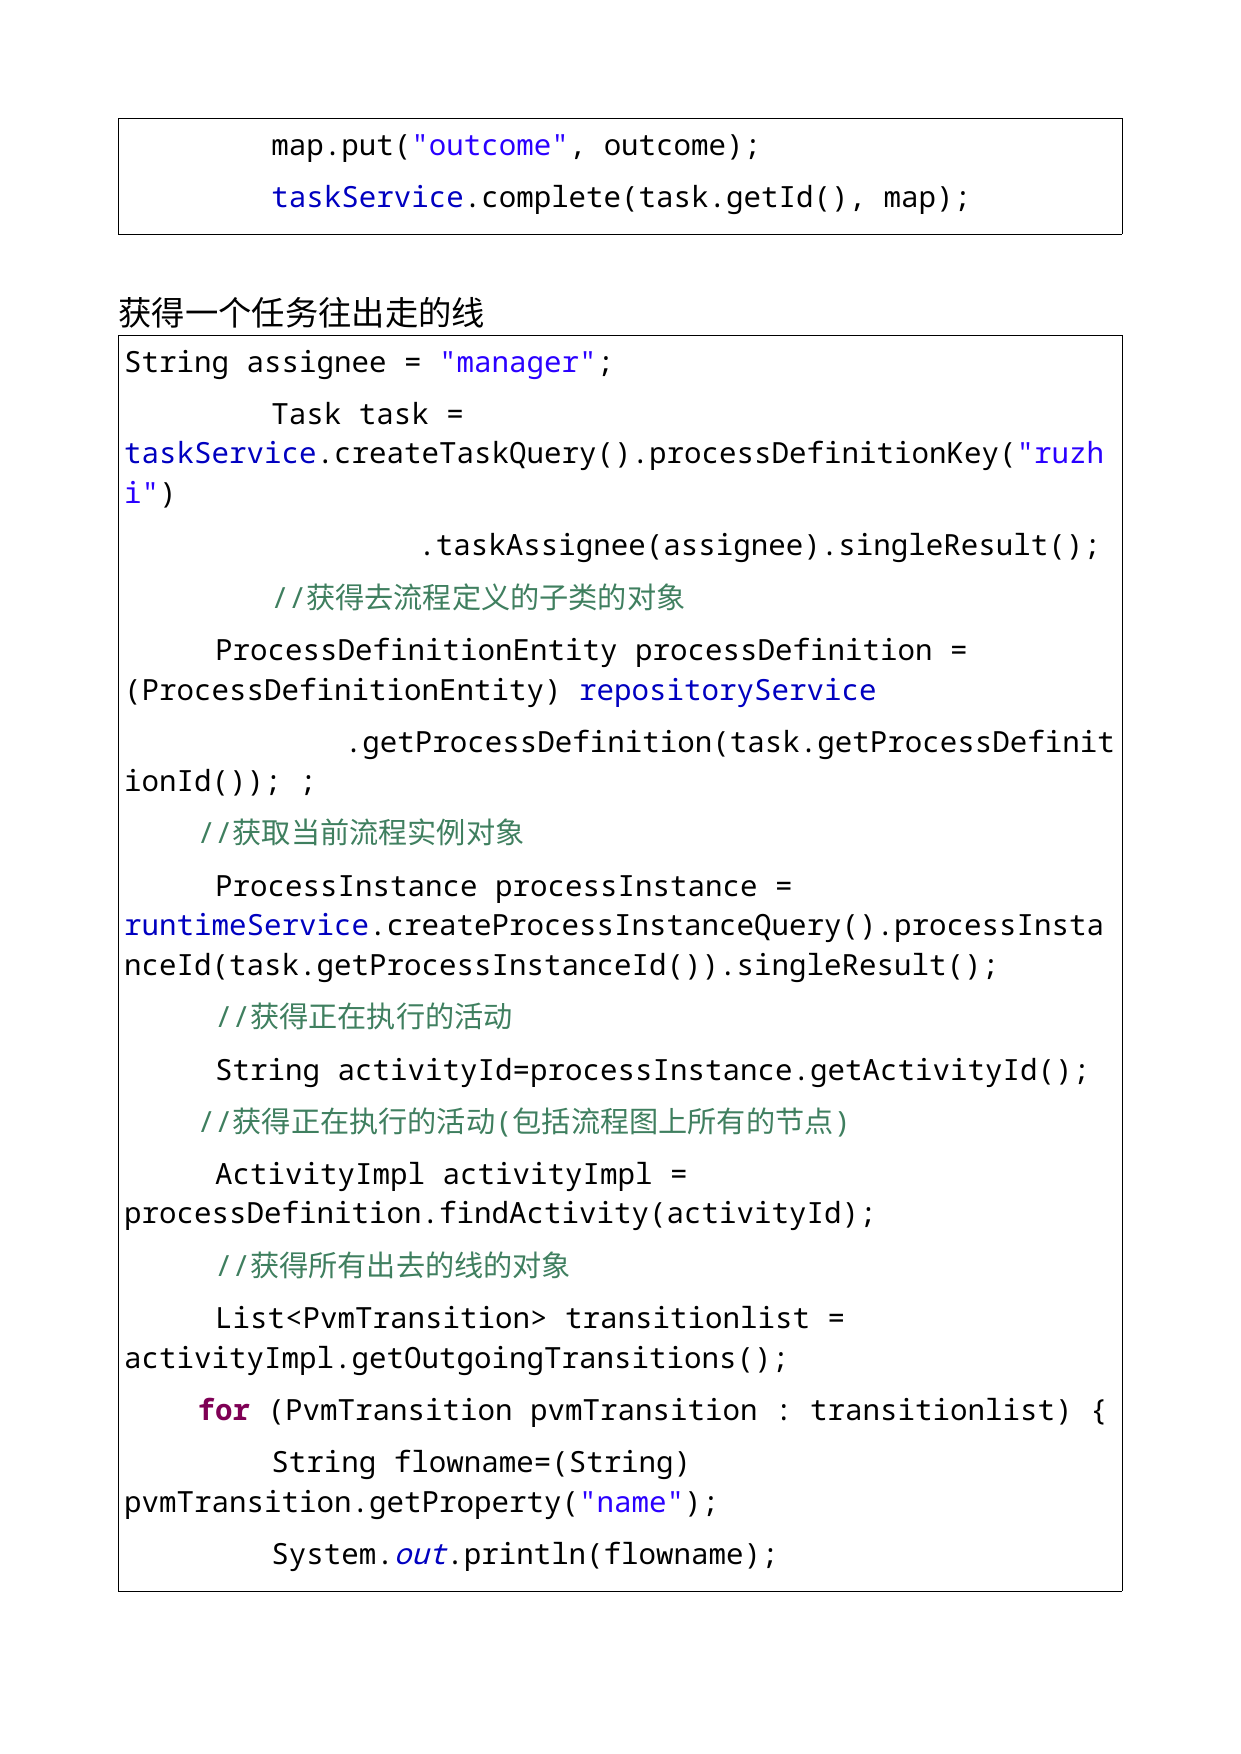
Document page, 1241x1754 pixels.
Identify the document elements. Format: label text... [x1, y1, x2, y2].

table_header map.put("outcome", outcome); taskService.complete(task.getId(), map); [119, 119, 1122, 234]
table_header String assignee = "manager"; Task task = taskService.createTaskQuery().processDefinitionKey("ruzhi") .taskAssignee(assignee).singleResult(); //获得去流程定义的子类的对象 ProcessDefinitionEntity processDefinition = (ProcessDefinitionEntity) repositoryService .getProcessDefinition(task.getProcessDefinitionId()); ; //获取当前流程实例对象 ProcessInstance processInstance = runtimeService.createProcessInstanceQuery().processInstanceId(task.getProcessInstanceId()).singleResult(); //获得正在执行的活动 String activityId=processInstance.getActivityId(); //获得正在执行的活动(包括流程图上所有的节点) ActivityImpl activityImpl = processDefinition.findActivity(activityId); //获得所有出去的线的对象 List<PvmTransition> transitionlist = activityImpl.getOutgoingTransitions(); for (PvmTransition pvmTransition : transitionlist) { String flowname=(String) pvmTransition.getProperty("name"); System.out.println(flowname); [119, 336, 1122, 1591]
text 获得一个任务往出走的线 [118, 287, 1122, 335]
